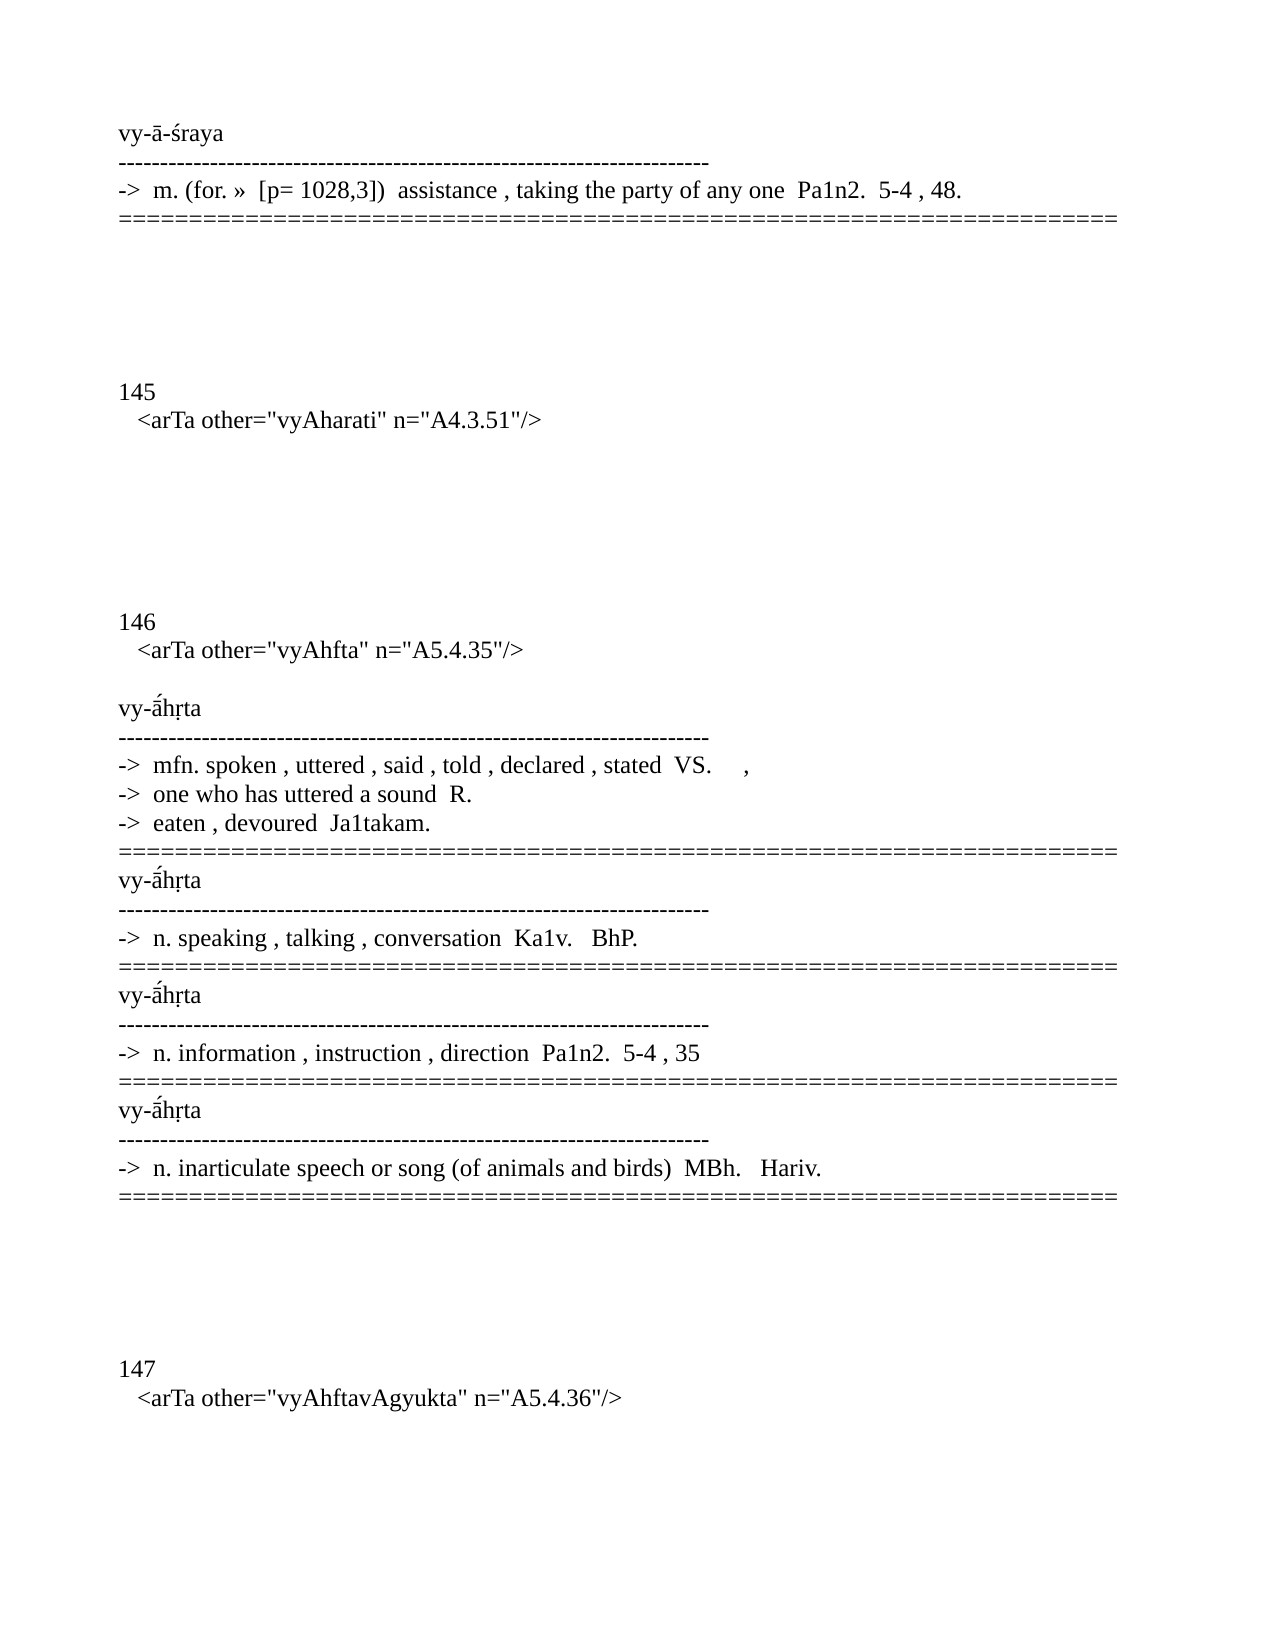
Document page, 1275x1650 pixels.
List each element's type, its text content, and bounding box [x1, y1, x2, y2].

text 145 [118, 377, 1157, 406]
text vy-ā-śraya [118, 118, 1157, 147]
text -> eaten , devoured Ja1takam. [118, 808, 1157, 837]
text <arTa other="vyAhfta" n="A5.4.35"/> [118, 636, 1157, 664]
text ----------------------------------------------------------------------- [118, 147, 1157, 176]
text <arTa other="vyAharati" n="A4.3.51"/> [118, 406, 1157, 434]
text -> one who has uttered a sound R. [118, 779, 1157, 808]
text -> n. information , instruction , direction Pa1n2. 5-4 , 35 [118, 1038, 1157, 1067]
text -> mfn. spoken , uttered , said , told , declared , stated VS. , [118, 751, 1157, 779]
text vy-ā́hṛta [118, 981, 1157, 1009]
text 147 [118, 1354, 1157, 1383]
text ----------------------------------------------------------------------- [118, 894, 1157, 923]
text ----------------------------------------------------------------------- [118, 722, 1157, 751]
text ----------------------------------------------------------------------- [118, 1124, 1157, 1153]
text ======================================================================= [118, 952, 1157, 981]
text -> n. speaking , talking , conversation Ka1v. BhP. [118, 923, 1157, 952]
text ======================================================================= [118, 1182, 1157, 1211]
text vy-ā́hṛta [118, 693, 1157, 722]
text <arTa other="vyAhftavAgyukta" n="A5.4.36"/> [118, 1383, 1157, 1412]
text vy-ā́hṛta [118, 1096, 1157, 1124]
text vy-ā́hṛta [118, 866, 1157, 894]
text ======================================================================= [118, 1067, 1157, 1096]
text 146 [118, 607, 1157, 636]
text ----------------------------------------------------------------------- [118, 1009, 1157, 1038]
text -> n. inarticulate speech or song (of animals and birds) MBh. Hariv. [118, 1153, 1157, 1182]
text ======================================================================= [118, 837, 1157, 866]
text ======================================================================= [118, 204, 1157, 233]
text -> m. (for. » [p= 1028,3]) assistance , taking the party of any one Pa1n2. 5-4 , 48. [118, 176, 1157, 204]
